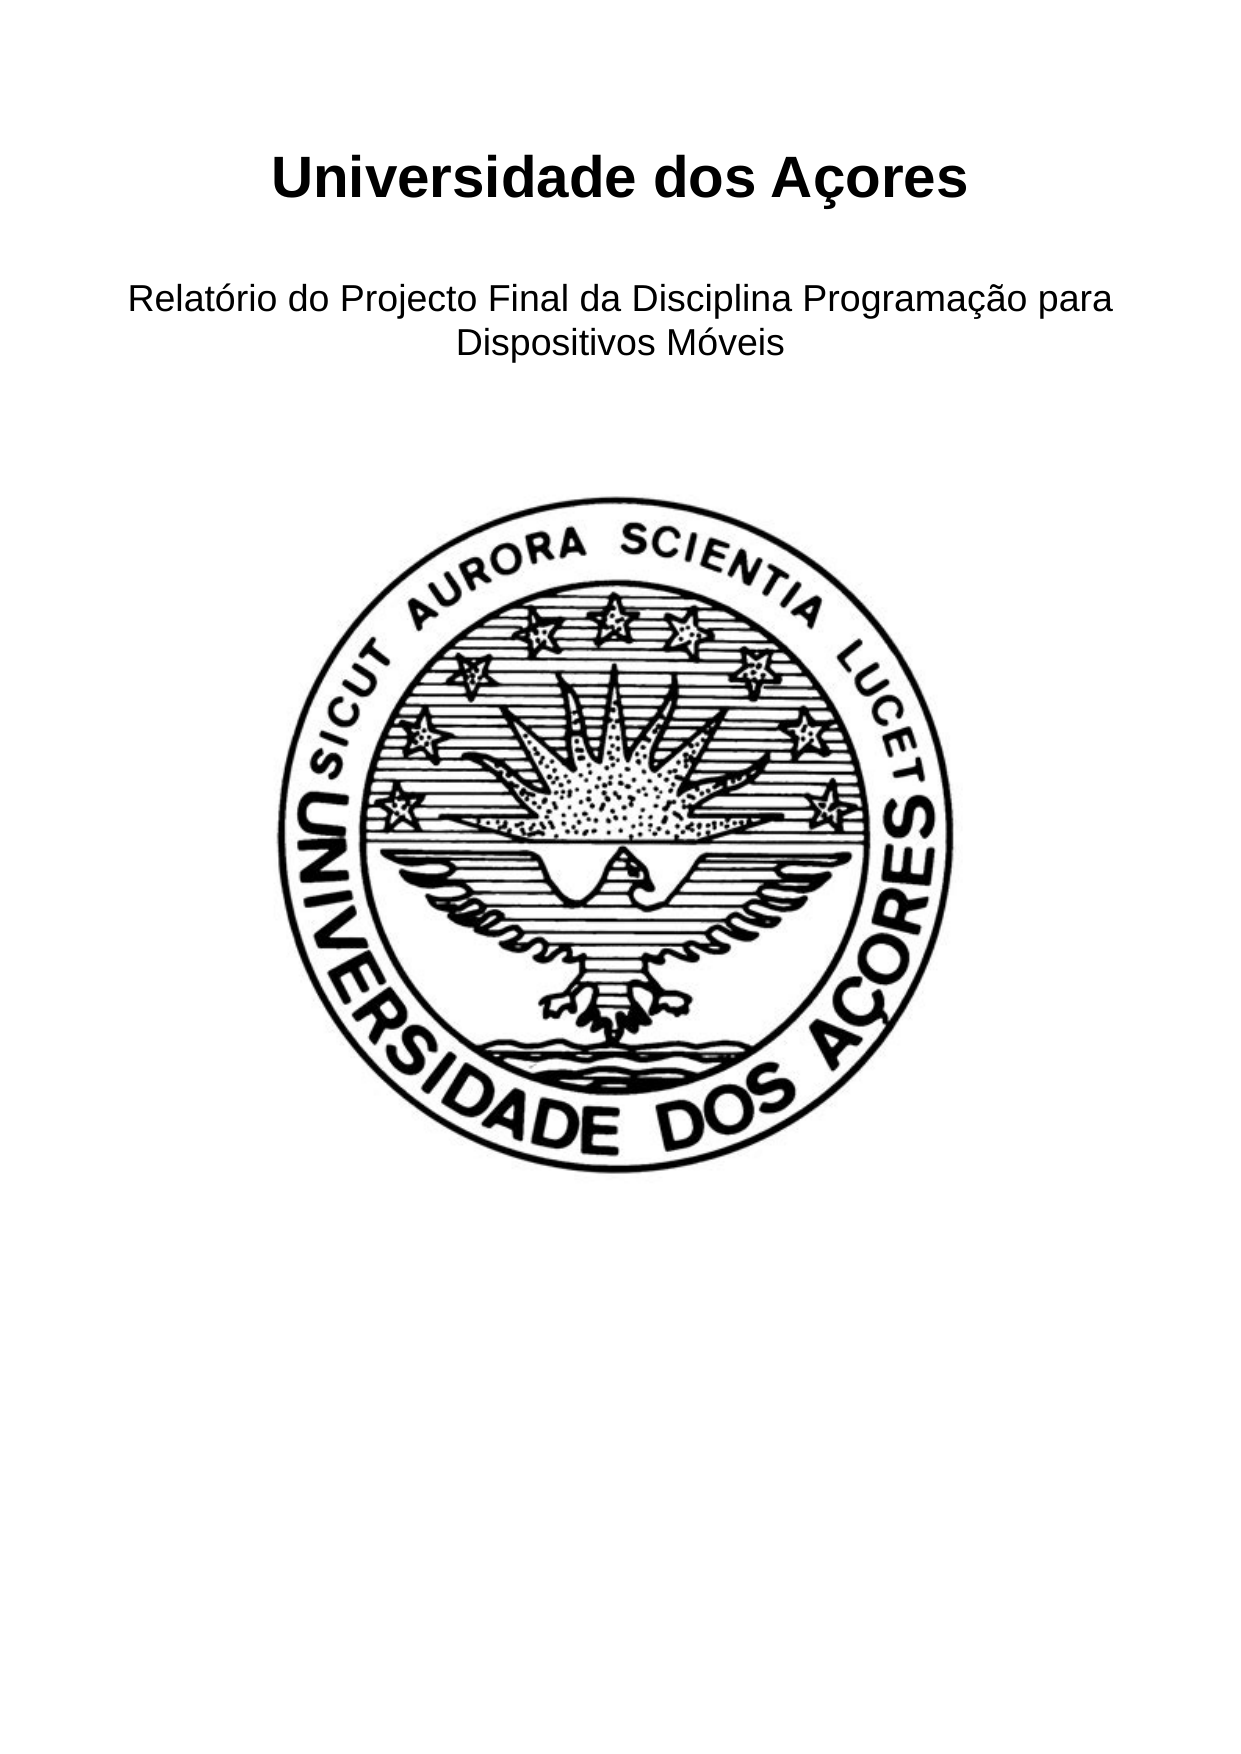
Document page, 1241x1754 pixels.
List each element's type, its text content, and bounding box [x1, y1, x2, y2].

picture [249, 470, 991, 1202]
subtitle Relatório do Projecto Final da Disciplina Programação para Dispositivos Móveis [118, 277, 1122, 363]
title Universidade dos Açores [118, 143, 1122, 210]
